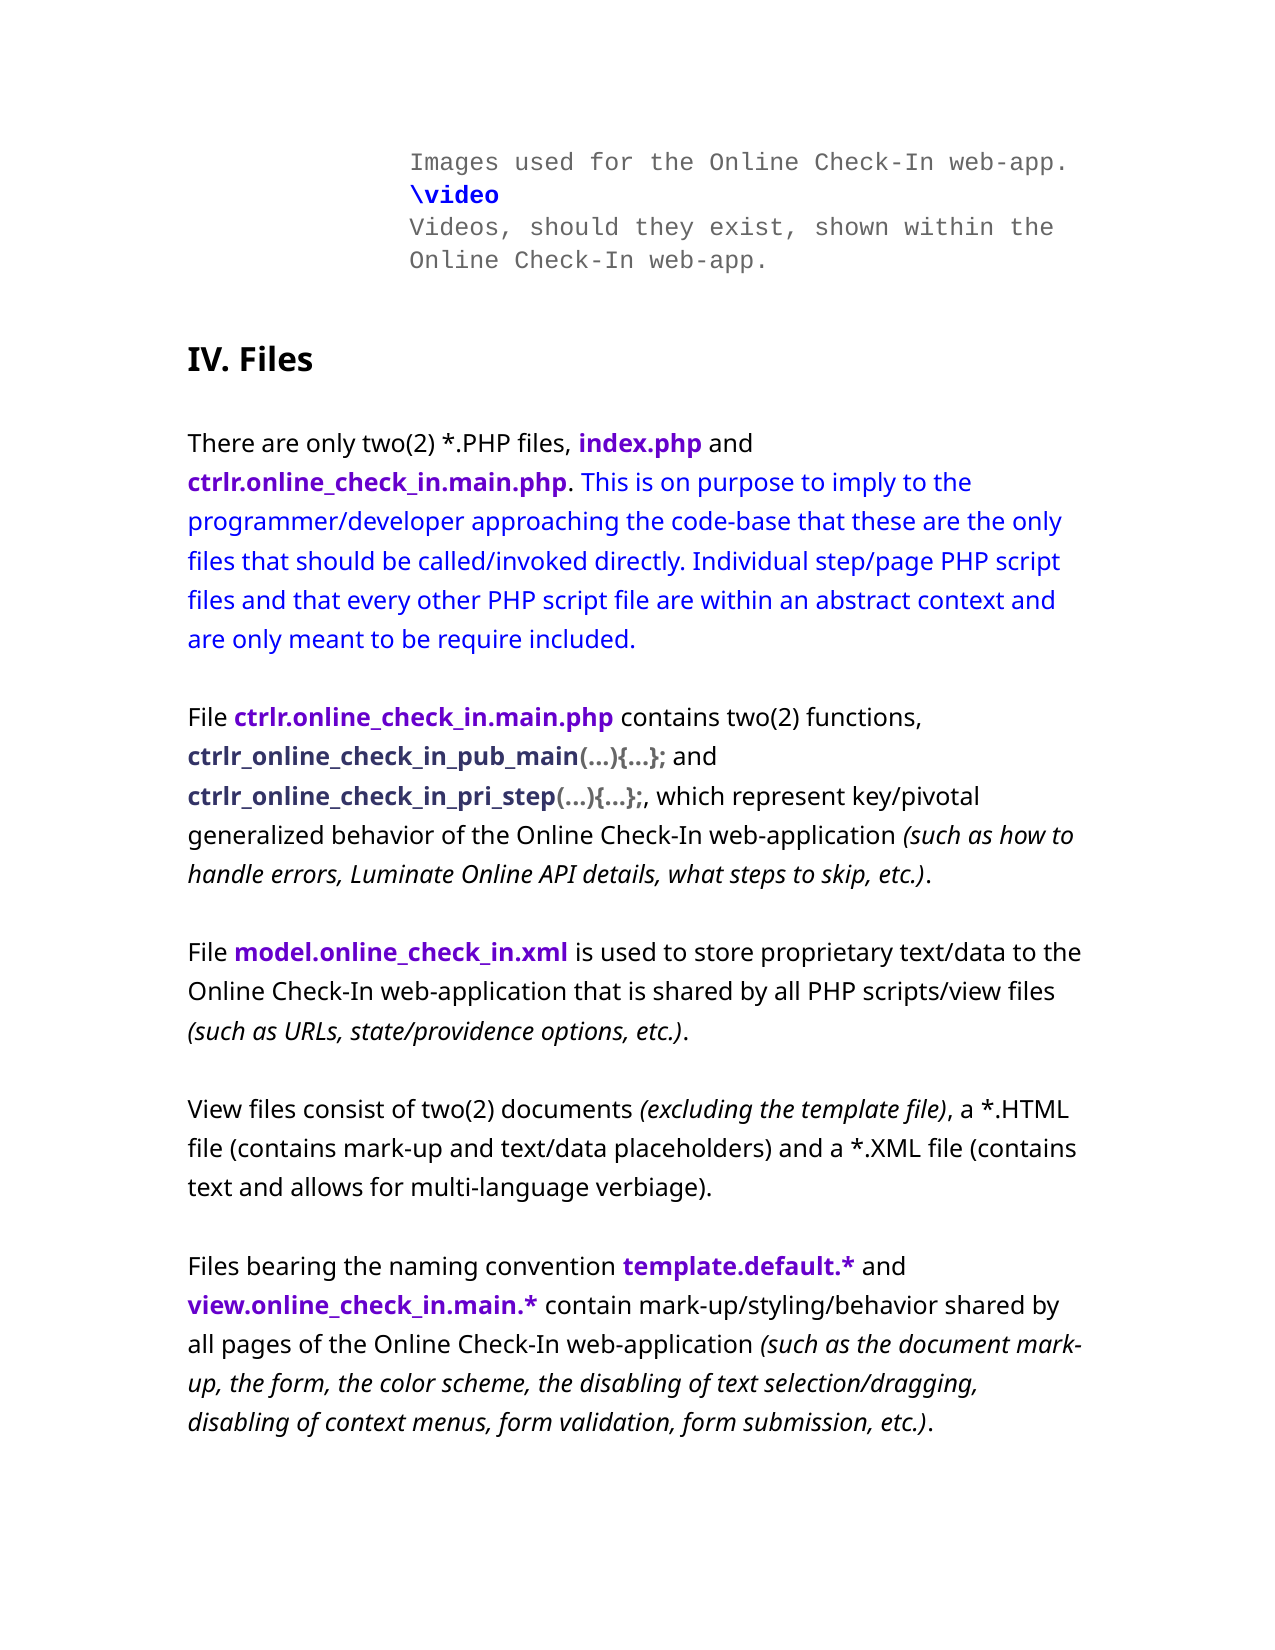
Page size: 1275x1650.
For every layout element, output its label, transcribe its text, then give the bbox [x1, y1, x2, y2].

text IV. Files There are only two(2) *.PHP files, index.php and ctrlr.online_check_in.main.php. This is on purpose to imply to the programmer/developer approaching the code-base that these are the only files that should be called/invoked directly. Individual step/page PHP script files and that every other PHP script file are within an abstract context and are only meant to be require included. File ctrlr.online_check_in.main.php contains two(2) functions, ctrlr_online_check_in_pub_main(...){...}; and ctrlr_online_check_in_pri_step(...){...};, which represent key/pivotal generalized behavior of the Online Check-In web-application (such as how to handle errors, Luminate Online API details, what steps to skip, etc.). File model.online_check_in.xml is used to store proprietary text/data to the Online Check-In web-application that is shared by all PHP scripts/view files (such as URLs, state/providence options, etc.). View files consist of two(2) documents (excluding the template file), a *.HTML file (contains mark-up and text/data placeholders) and a *.XML file (contains text and allows for multi-language verbiage). Files bearing the naming convention template.default.* and view.online_check_in.main.* contain mark-up/styling/behavior shared by all pages of the Online Check-In web-application (such as the document mark-up, the form, the color scheme, the disabling of text selection/dragging, disabling of context menus, form validation, form submission, etc.). [187, 301, 1087, 1478]
text Images used for the Online Check-In web-app. \video Videos, should they exist, shown within the Online Check-In web-app. [187, 150, 1087, 276]
